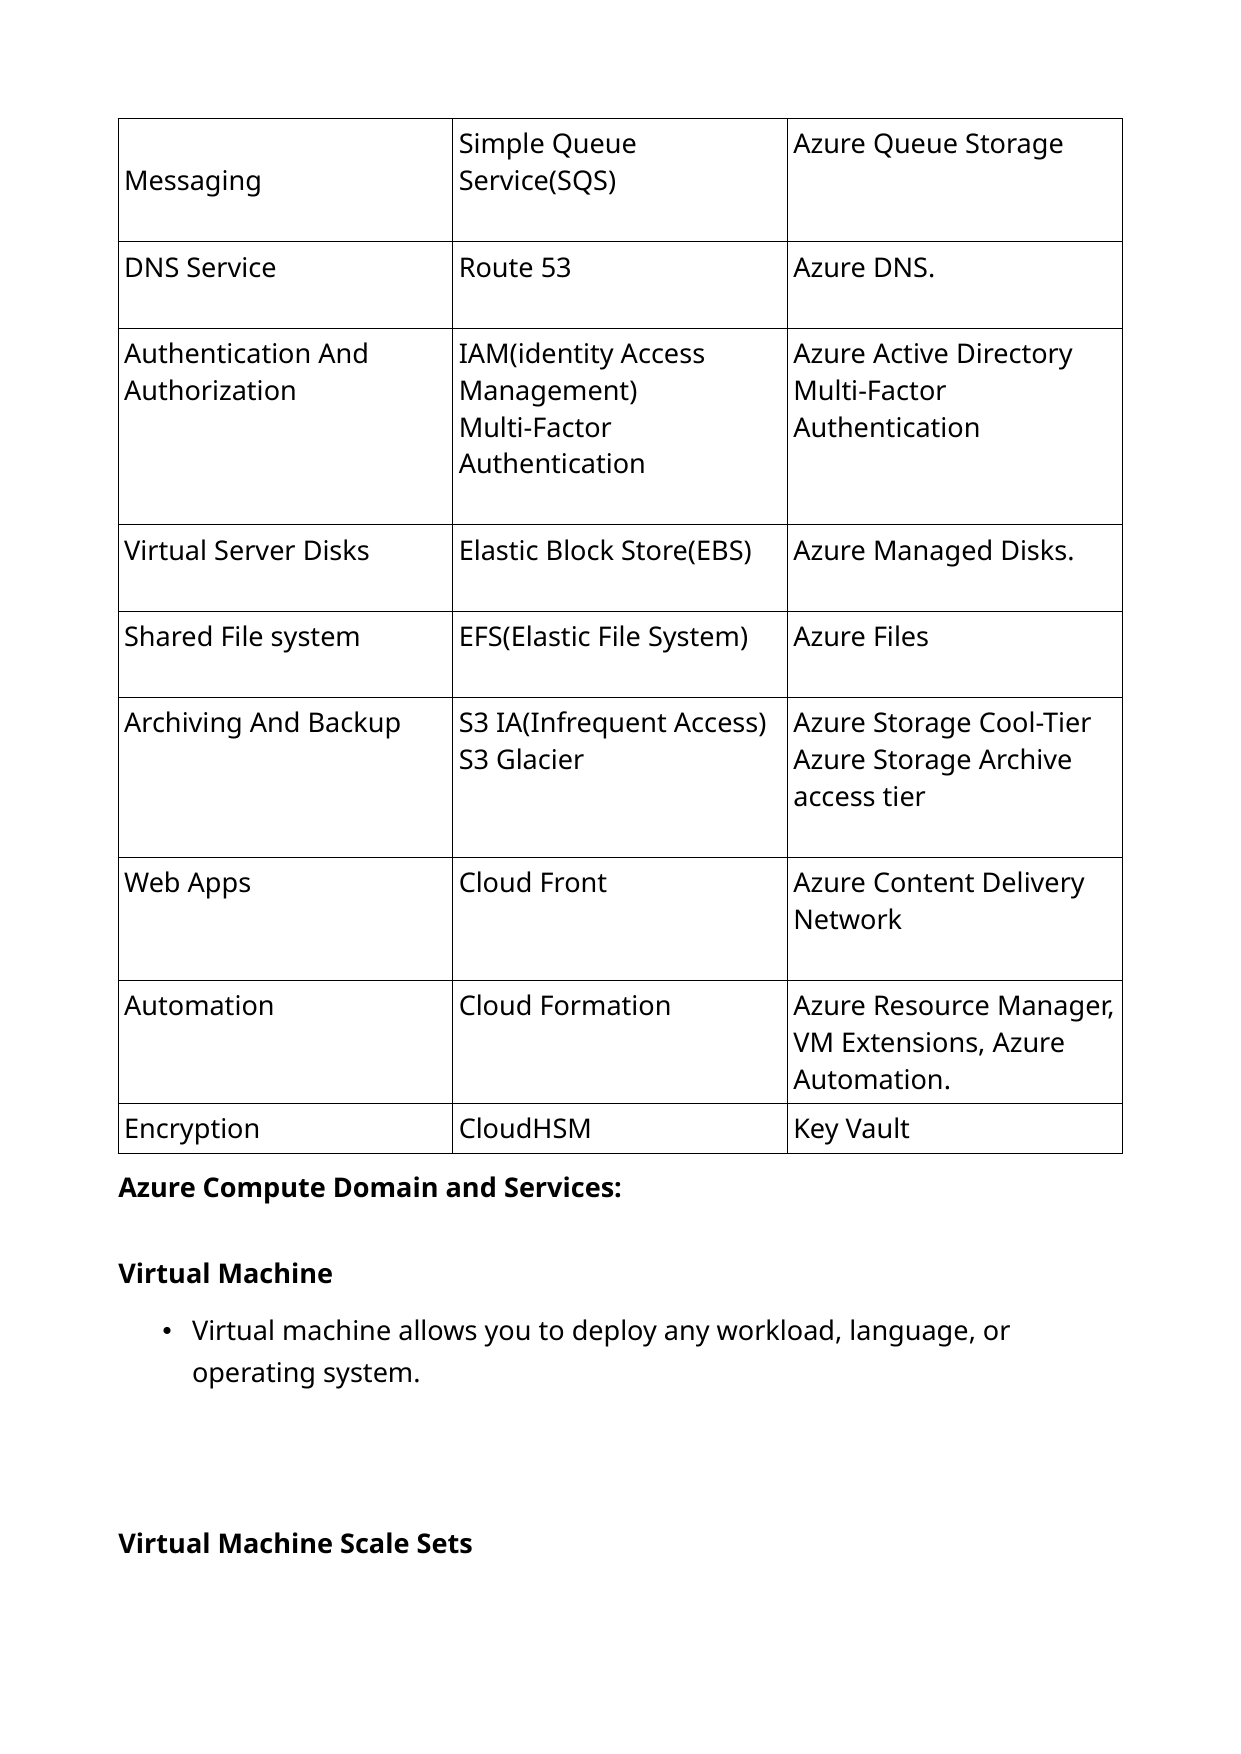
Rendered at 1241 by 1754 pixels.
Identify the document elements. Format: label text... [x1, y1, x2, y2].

table_cell IAM(identity Access Management) Multi-Factor Authentication [453, 329, 787, 524]
list Virtual machine allows you to deploy any workload, language, or operating system. [162, 1311, 1122, 1391]
table_cell Encryption [119, 1104, 452, 1152]
subtitle Azure Compute Domain and Services: [118, 1168, 1122, 1205]
table_cell Azure Active Directory Multi-Factor Authentication [788, 329, 1122, 524]
table_cell Key Vault [788, 1104, 1122, 1152]
table_cell Virtual Server Disks [119, 525, 452, 611]
table_cell Azure Files [788, 612, 1122, 697]
table_cell Shared File system [119, 612, 452, 697]
table_cell Automation [119, 981, 452, 1103]
table_cell Azure Storage Cool-Tier Azure Storage Archive access tier [788, 698, 1122, 857]
table_cell EFS(Elastic File System) [453, 612, 787, 697]
table_cell Azure Managed Disks. [788, 525, 1122, 611]
table_cell Azure Content Delivery Network [788, 858, 1122, 980]
text Virtual Machine [118, 1254, 1122, 1291]
table_cell Azure DNS. [788, 242, 1122, 327]
table_cell Cloud Formation [453, 981, 787, 1103]
table_cell Simple Queue Service(SQS) [453, 119, 787, 241]
text Virtual Machine Scale Sets [118, 1525, 1122, 1562]
table_cell Archiving And Backup [119, 698, 452, 857]
table_cell DNS Service [119, 242, 452, 327]
table_cell CloudHSM [453, 1104, 787, 1152]
table_cell Messaging [119, 119, 452, 241]
table_cell Elastic Block Store(EBS) [453, 525, 787, 611]
table_cell Route 53 [453, 242, 787, 327]
table_cell Authentication And Authorization [119, 329, 452, 524]
table_cell Cloud Front [453, 858, 787, 980]
table_cell Azure Queue Storage [788, 119, 1122, 241]
table_cell S3 IA(Infrequent Access) S3 Glacier [453, 698, 787, 857]
table_cell Azure Resource Manager, VM Extensions, Azure Automation. [788, 981, 1122, 1103]
table_cell Web Apps [119, 858, 452, 980]
